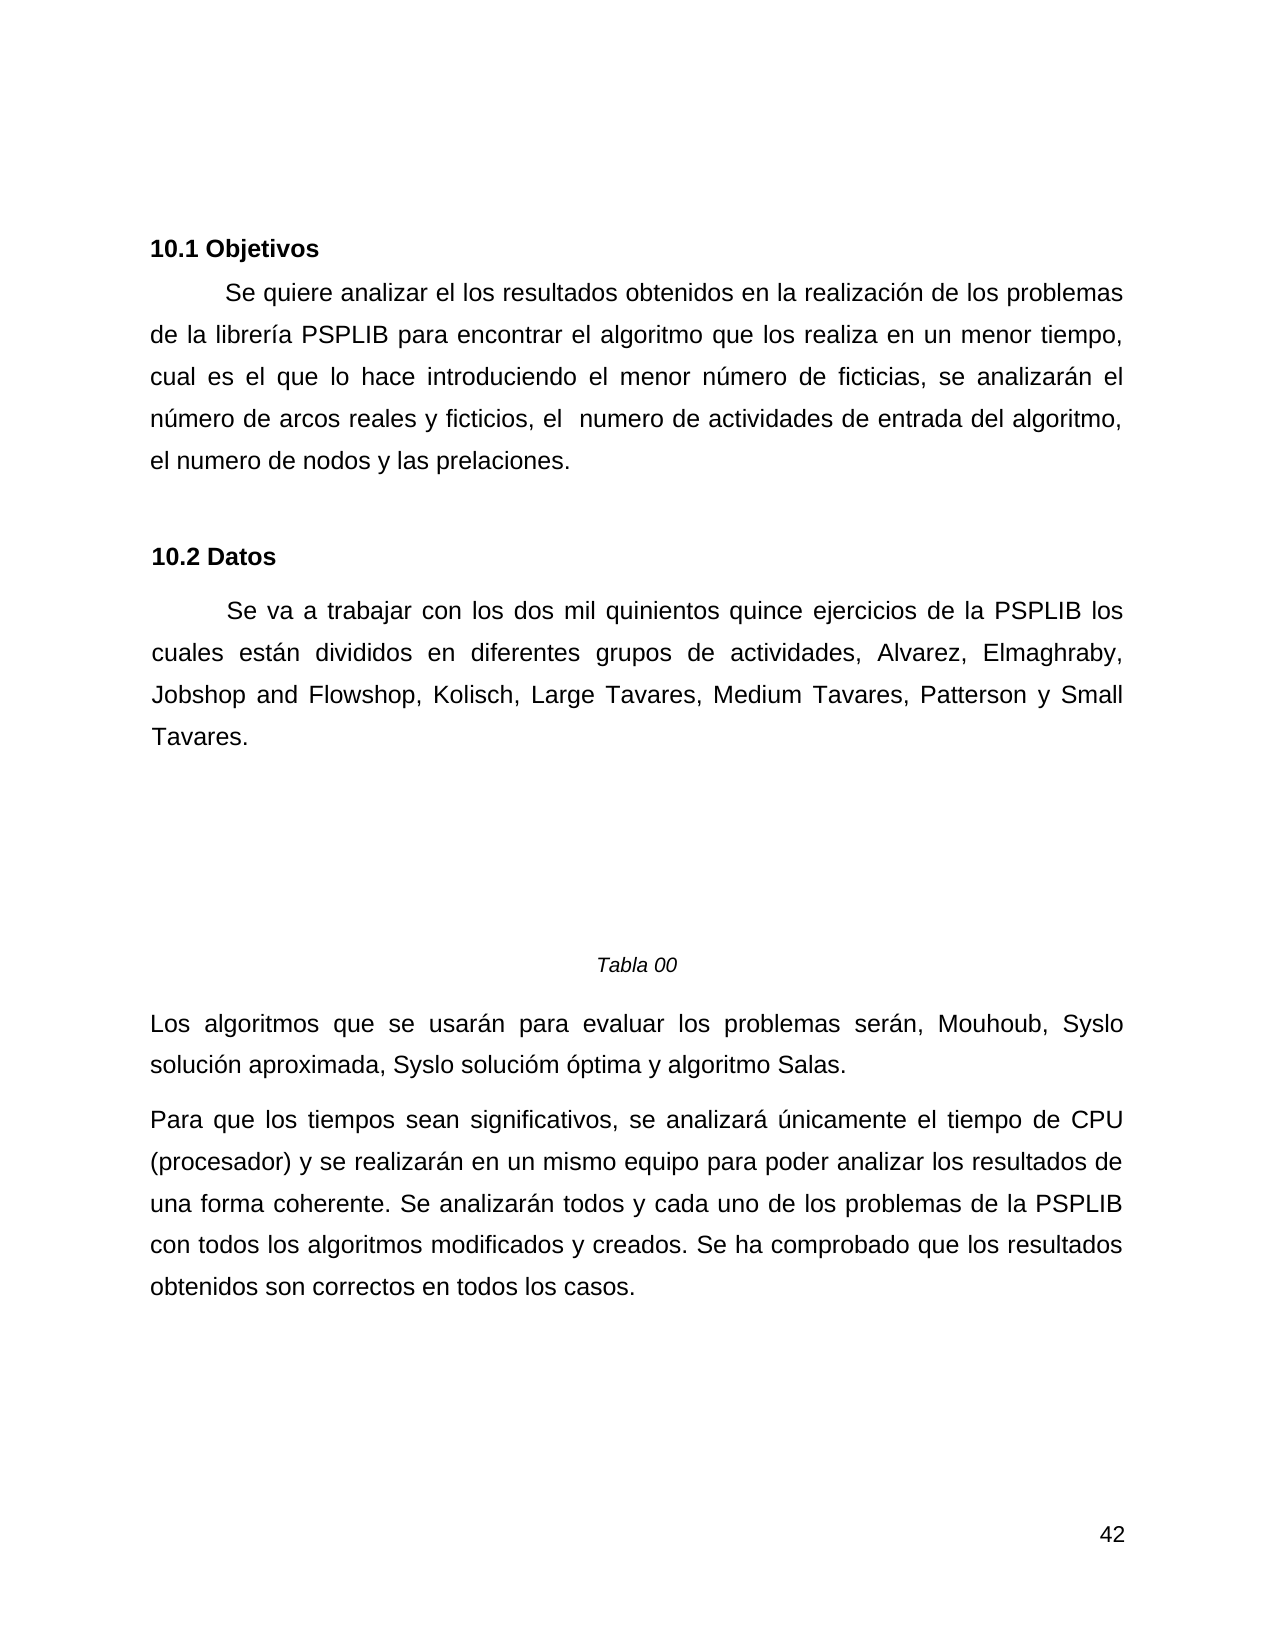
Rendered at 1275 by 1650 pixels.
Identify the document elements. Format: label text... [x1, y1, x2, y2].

text Se quiere analizar el los resultados obtenidos en la realización de los problemas de la librería PSPLIB para encontrar el algoritmo que los realiza en un menor tiempo, cual es el que lo hace introduciendo el menor número de ficticias, se analizarán el número de arcos reales y ficticios, el numero de actividades de entrada del algoritmo, el numero de nodos y las prelaciones. [150, 279, 1125, 474]
text 10.1 Objetivos [150, 234, 1125, 262]
text Los algoritmos que se usarán para evaluar los problemas serán, Mouhoub, Syslo solución aproximada, Syslo solucióm óptima y algoritmo Salas. [150, 1009, 1125, 1079]
text Se va a trabajar con los dos mil quinientos quince ejercicios de la PSPLIB los cuales están divididos en diferentes grupos de actividades, Alvarez, Elmaghraby, Jobshop and Flowshop, Kolisch, Large Tavares, Medium Tavares, Patterson y Small Tavares. [151, 597, 1125, 751]
text Tabla 00 [150, 953, 1125, 977]
text Para que los tiempos sean significativos, se analizará únicamente el tiempo de CPU (procesador) y se realizarán en un mismo equipo para poder analizar los resultados de una forma coherente. Se analizarán todos y cada uno de los problemas de la PSPLIB con todos los algoritmos modificados y creados. Se ha comprobado que los resultados obtenidos son correctos en todos los casos. [150, 1106, 1125, 1301]
text 10.2 Datos [151, 543, 1125, 571]
